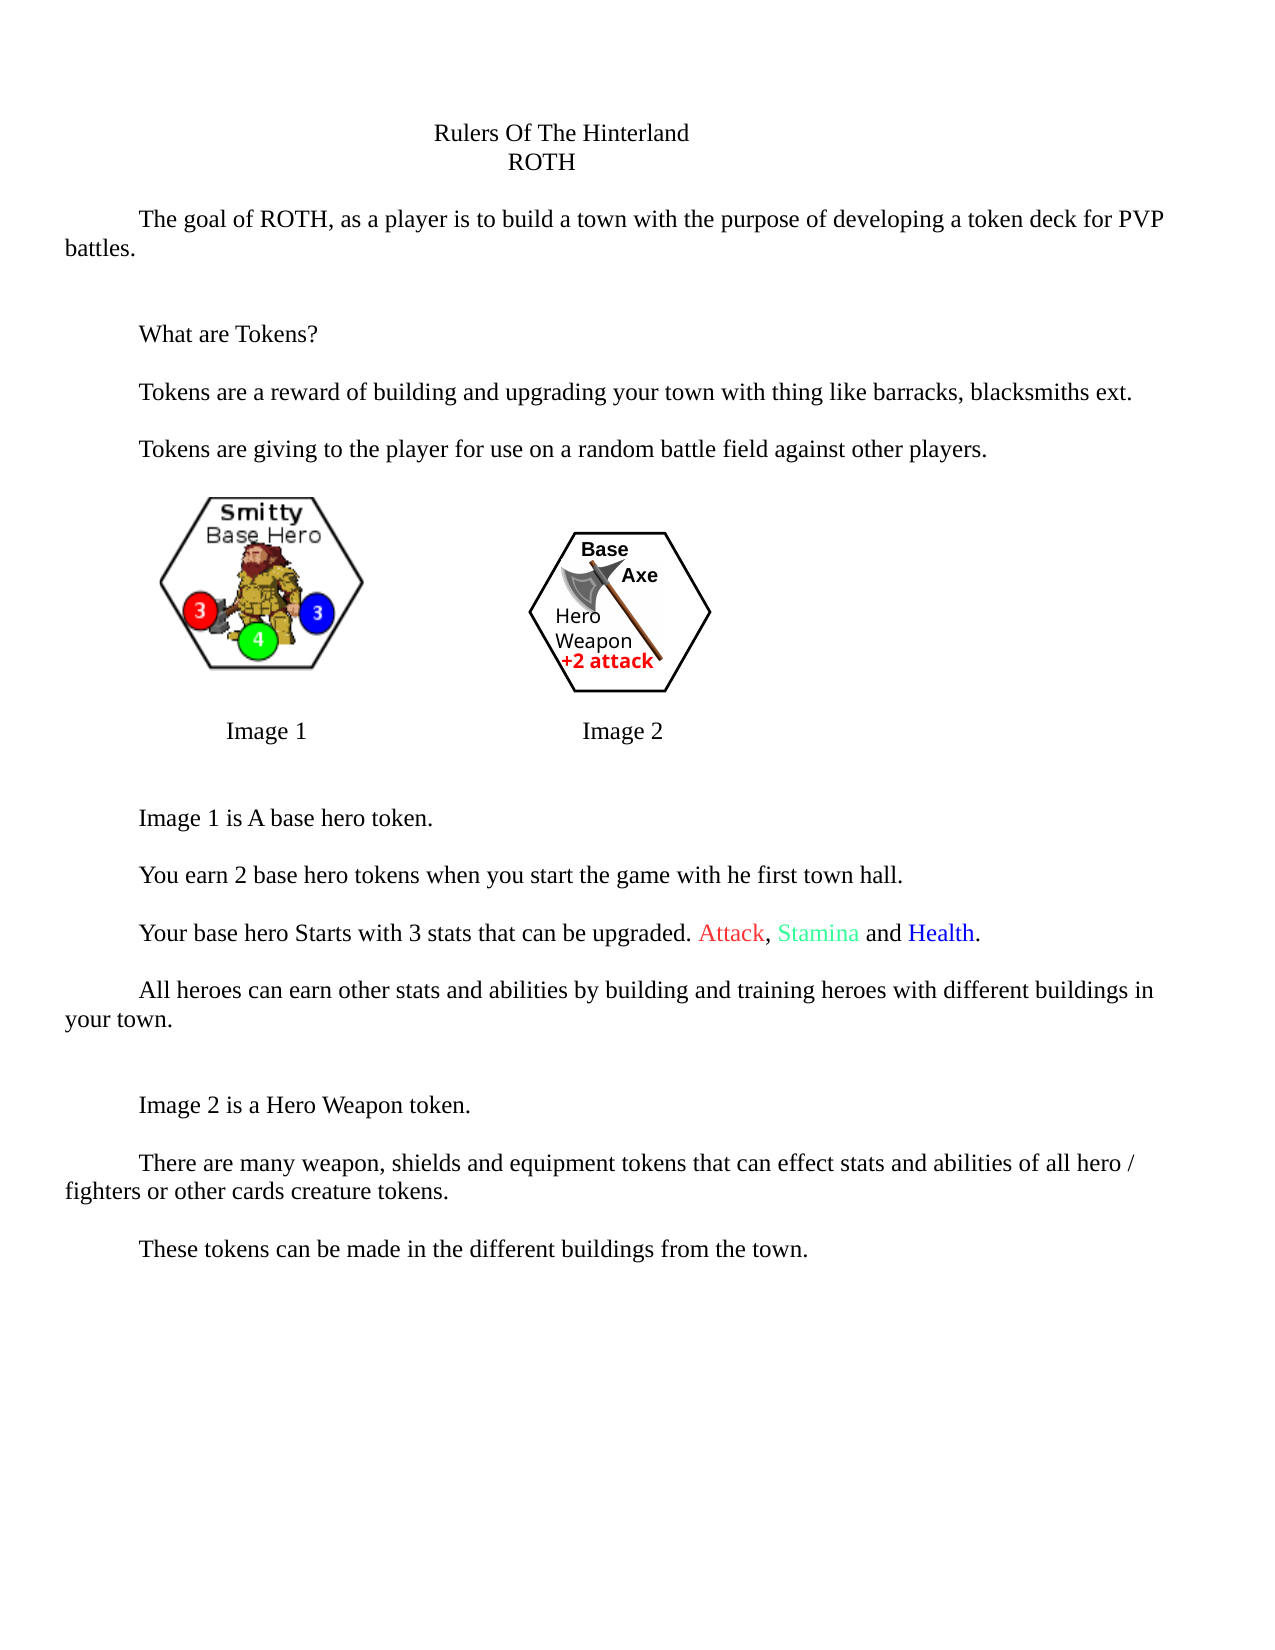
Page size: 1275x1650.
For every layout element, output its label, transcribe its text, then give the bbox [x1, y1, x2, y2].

text What are Tokens? [64, 319, 1200, 348]
text Image 1 Image 2 [64, 492, 1200, 745]
text Image 2 is a Hero Weapon token. [64, 1090, 1200, 1119]
text Image 1 is A base hero token. [64, 803, 1200, 831]
text These tokens can be made in the different buildings from the town. [64, 1234, 1200, 1263]
text All heroes can earn other stats and abilities by building and training heroes with different buildings in your town. [64, 975, 1200, 1033]
text Tokens are giving to the player for use on a random battle field against other players. [64, 434, 1200, 463]
picture [159, 497, 364, 671]
text You earn 2 base hero tokens when you start the game with he first town hall. [64, 860, 1200, 889]
text Tokens are a reward of building and upgrading your town with thing like barracks, blacksmiths ext. [64, 377, 1200, 406]
text The goal of ROTH, as a player is to build a town with the purpose of developing a token deck for PVP battles. [64, 204, 1200, 262]
text Rulers Of The Hinterland [64, 118, 1200, 147]
text There are many weapon, shields and equipment tokens that can effect stats and abilities of all hero / fighters or other cards creature tokens. [64, 1148, 1200, 1205]
text ROTH [64, 147, 1200, 176]
text Your base hero Starts with 3 stats that can be upgraded. Attack, Stamina and Health. [64, 918, 1200, 946]
